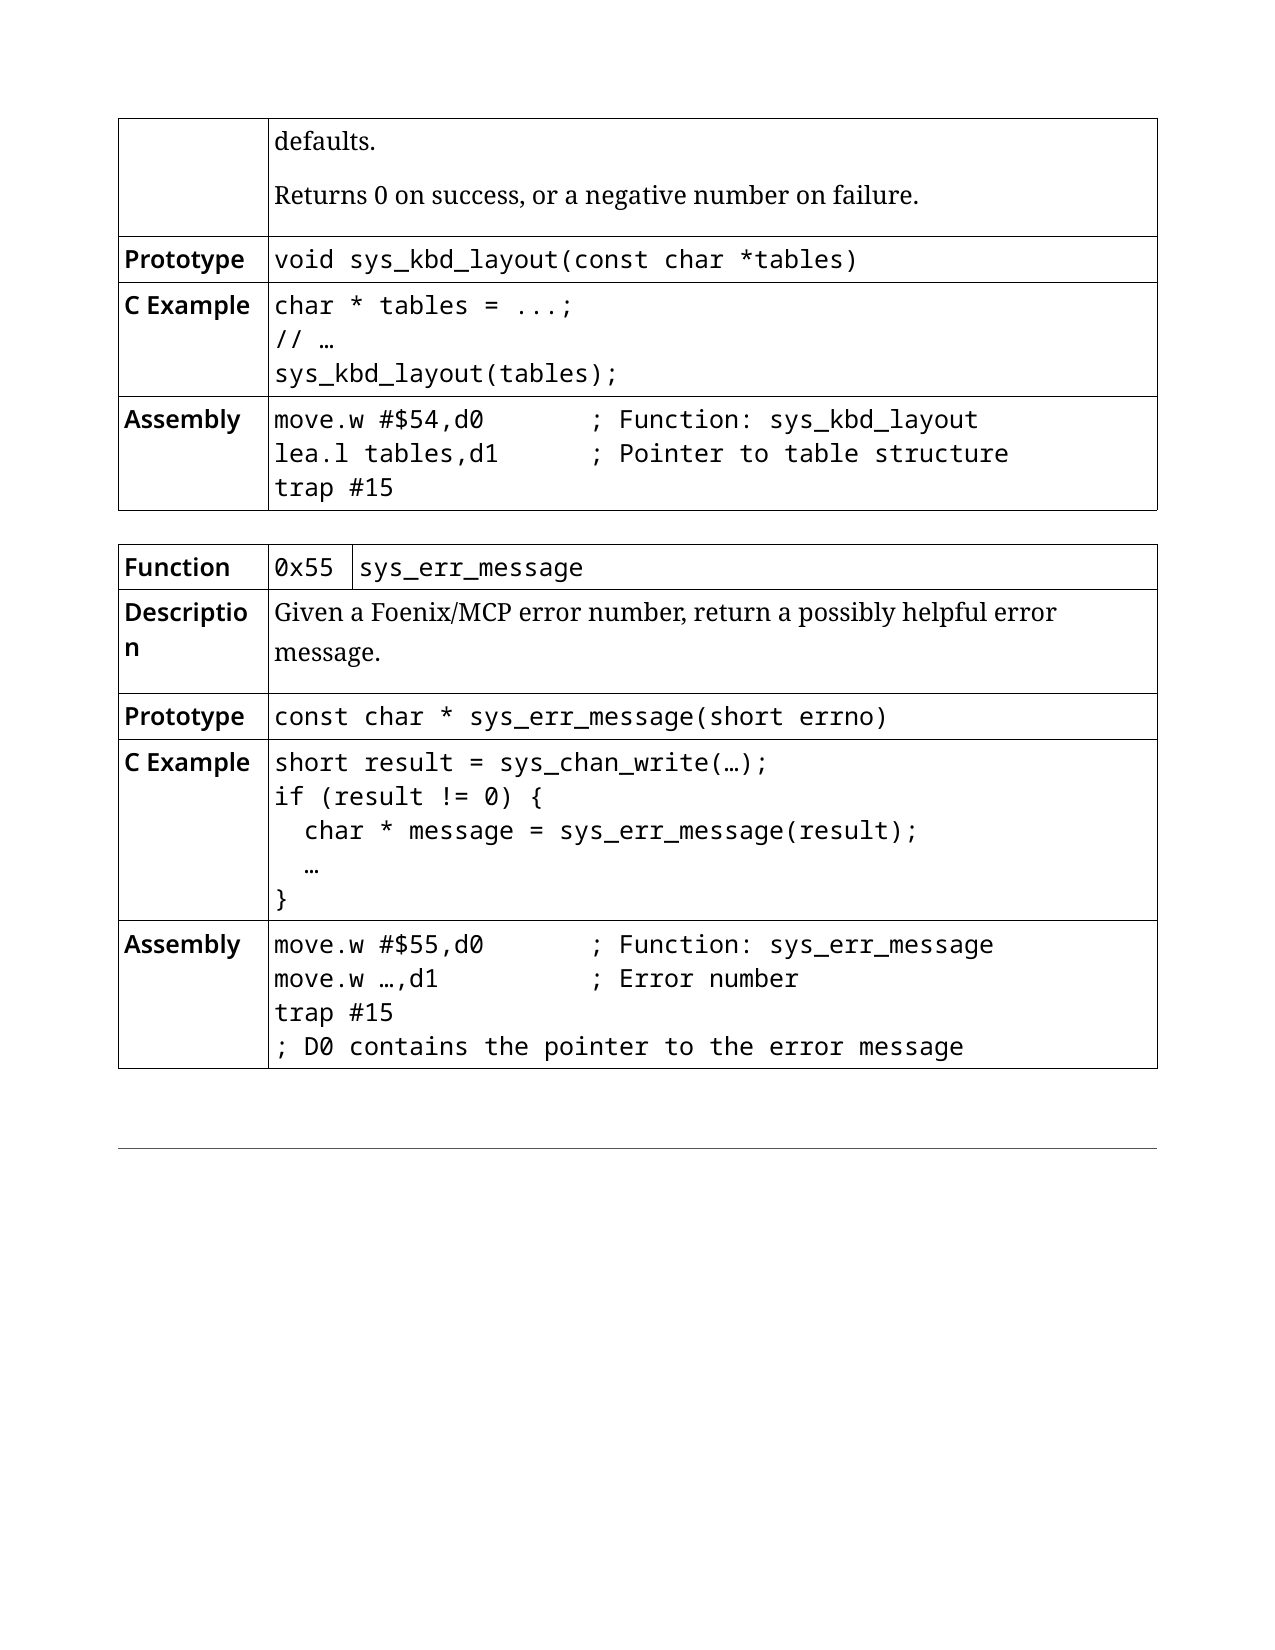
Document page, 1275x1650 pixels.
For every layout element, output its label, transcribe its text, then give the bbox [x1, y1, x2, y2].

table_cell [119, 119, 268, 236]
table_cell const char * sys_err_message(short errno) [269, 694, 1157, 738]
table_header 0x55 [269, 545, 352, 589]
table_cell Assembly [119, 397, 268, 509]
table_header sys_err_message [353, 545, 1157, 589]
table_cell char * tables = ...; // … sys_kbd_layout(tables); [269, 283, 1157, 396]
table_cell Given a Foenix/MCP error number, return a possibly helpful error message. [269, 590, 1157, 693]
table_cell C Example [119, 283, 268, 396]
table_cell Prototype [119, 694, 268, 738]
table_cell Description [119, 590, 268, 693]
table_cell void sys_kbd_layout(const char *tables) [269, 237, 1157, 282]
table_cell C Example [119, 740, 268, 920]
table_cell short result = sys_chan_write(…); if (result != 0) { char * message = sys_err_message(result); … } [269, 740, 1157, 920]
table_header Function [119, 545, 268, 589]
table_cell move.w #$55,d0 ; Function: sys_err_message move.w …,d1 ; Error number trap #15 ; D0 contains the pointer to the error message [269, 921, 1157, 1068]
table_cell Assembly [119, 921, 268, 1068]
table_cell Prototype [119, 237, 268, 282]
table_cell move.w #$54,d0 ; Function: sys_kbd_layout lea.l tables,d1 ; Pointer to table structure trap #15 [269, 397, 1157, 509]
table_cell defaults. Returns 0 on success, or a negative number on failure. [269, 119, 1157, 236]
